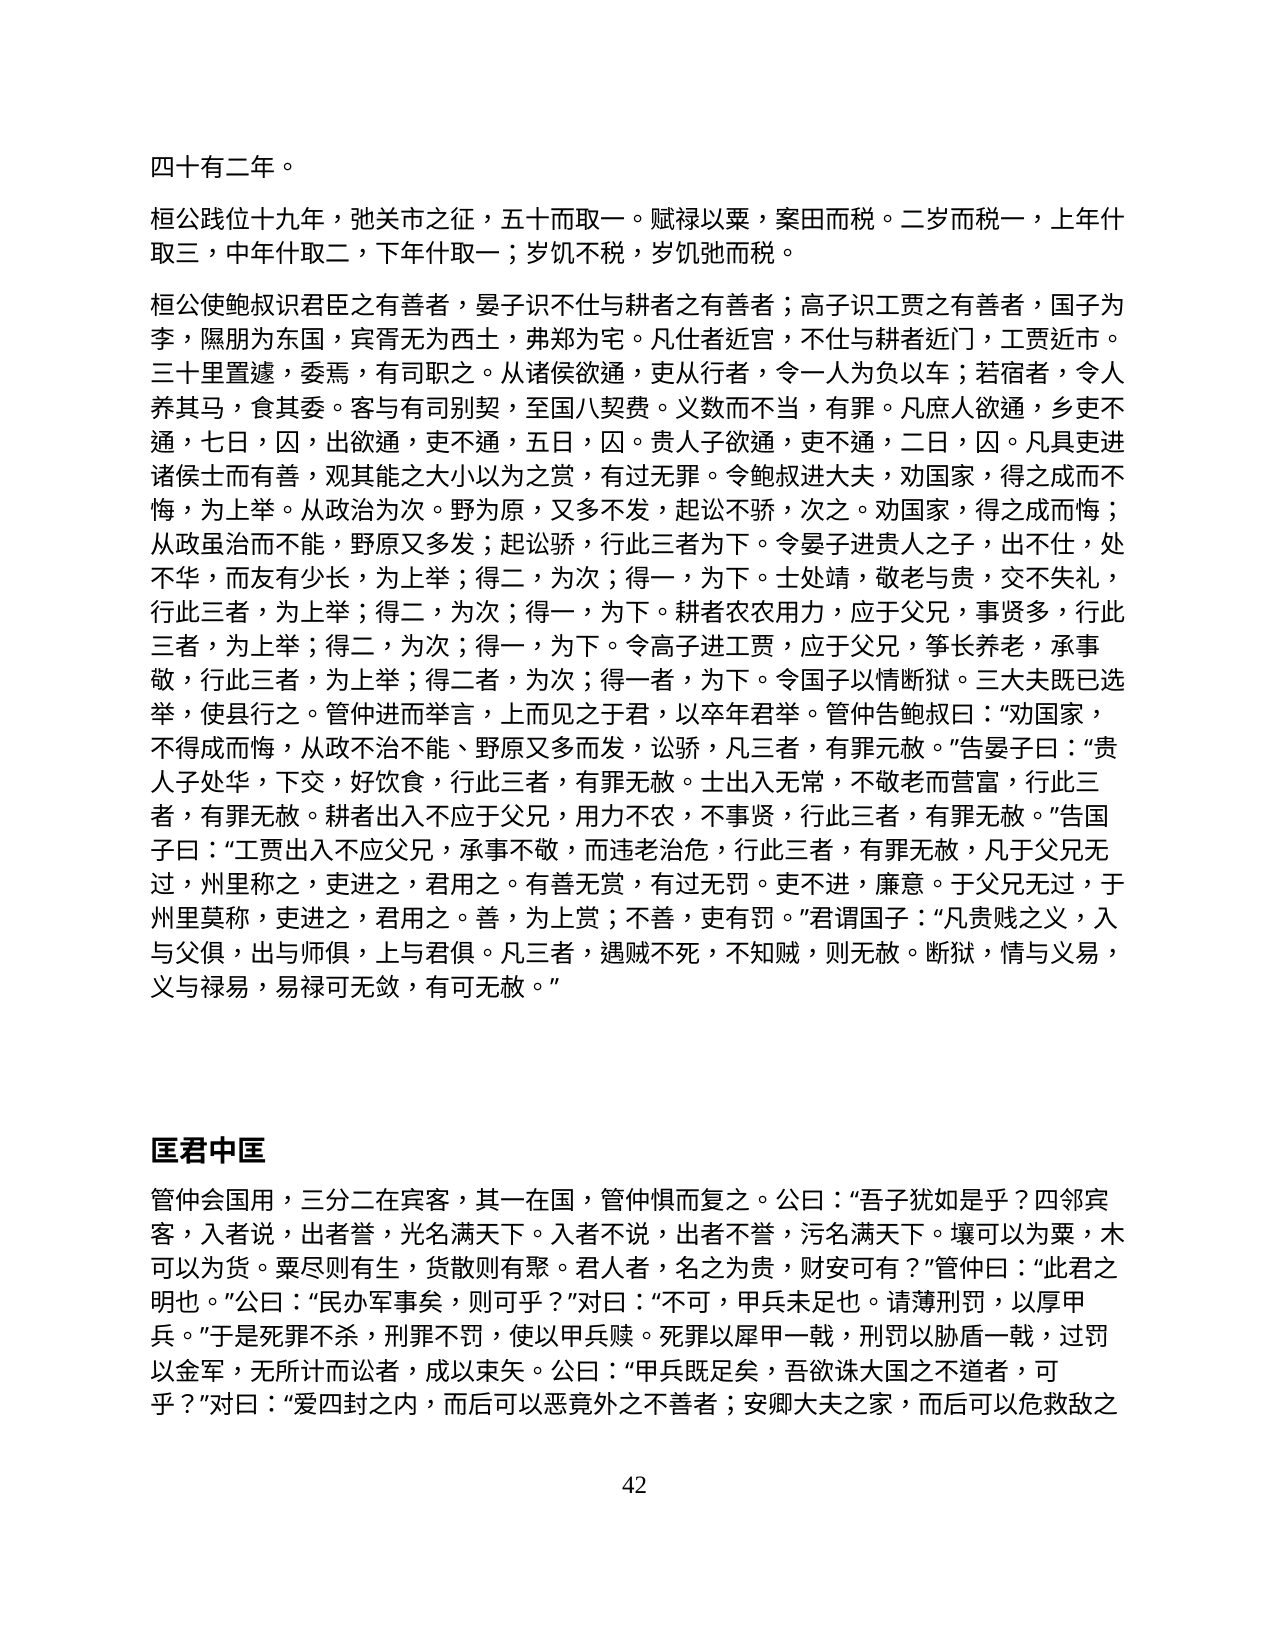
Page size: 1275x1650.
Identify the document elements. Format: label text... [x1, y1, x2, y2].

text 桓公使鲍叔识君臣之有善者，晏子识不仕与耕者之有善者；高子识工贾之有善者，国子为李，隰朋为东国，宾胥无为西土，弗郑为宅。凡仕者近宫，不仕与耕者近门，工贾近市。三十里置遽，委焉，有司职之。从诸侯欲通，吏从行者，令一人为负以车；若宿者，令人养其马，食其委。客与有司别契，至国八契费。义数而不当，有罪。凡庶人欲通，乡吏不通，七日，囚，出欲通，吏不通，五日，囚。贵人子欲通，吏不通，二日，囚。凡具吏进诸侯士而有善，观其能之大小以为之赏，有过无罪。令鲍叔进大夫，劝国家，得之成而不悔，为上举。从政治为次。野为原，又多不发，起讼不骄，次之。劝国家，得之成而悔；从政虽治而不能，野原又多发；起讼骄，行此三者为下。令晏子进贵人之子，出不仕，处不华，而友有少长，为上举；得二，为次；得一，为下。士处靖，敬老与贵，交不失礼，行此三者，为上举；得二，为次；得一，为下。耕者农农用力，应于父兄，事贤多，行此三者，为上举；得二，为次；得一，为下。令高子进工贾，应于父兄，筝长养老，承事敬，行此三者，为上举；得二者，为次；得一者，为下。令国子以情断狱。三大夫既已选举，使县行之。管仲进而举言，上而见之于君，以卒年君举。管仲告鲍叔曰：“劝国家，不得成而悔，从政不治不能、野原又多而发，讼骄，凡三者，有罪元赦。”告晏子曰：“贵人子处华，下交，好饮食，行此三者，有罪无赦。士出入无常，不敬老而营富，行此三者，有罪无赦。耕者出入不应于父兄，用力不农，不事贤，行此三者，有罪无赦。”告国子曰：“工贾出入不应父兄，承事不敬，而违老治危，行此三者，有罪无赦，凡于父兄无过，州里称之，吏进之，君用之。有善无赏，有过无罚。吏不进，廉意。于父兄无过，于州里莫称，吏进之，君用之。善，为上赏；不善，吏有罚。”君谓国子：“凡贵贱之义，入与父俱，出与师俱，上与君俱。凡三者，遇贼不死，不知贼，则无赦。断狱，情与义易，义与禄易，易禄可无敛，有可无赦。” [150, 288, 1125, 1003]
text 四十有二年。 [150, 150, 1125, 184]
text 桓公践位十九年，弛关市之征，五十而取一。赋禄以粟，案田而税。二岁而税一，上年什取三，中年什取二，下年什取一；岁饥不税，岁饥弛而税。 [150, 202, 1125, 270]
text 管仲会国用，三分二在宾客，其一在国，管仲惧而复之。公曰：“吾子犹如是乎？四邻宾客，入者说，出者誉，光名满天下。入者不说，出者不誉，污名满天下。壤可以为粟，木可以为货。粟尽则有生，货散则有聚。君人者，名之为贵，财安可有？”管仲曰：“此君之明也。”公曰：“民办军事矣，则可乎？”对曰：“不可，甲兵未足也。请薄刑罚，以厚甲兵。”于是死罪不杀，刑罪不罚，使以甲兵赎。死罪以犀甲一戟，刑罚以胁盾一戟，过罚以金军，无所计而讼者，成以束矢。公曰：“甲兵既足矣，吾欲诛大国之不道者，可乎？”对曰：“爱四封之内，而后可以恶竟外之不善者；安卿大夫之家，而后可以危救敌之 [150, 1183, 1125, 1421]
subtitle 匡君中匡 [150, 1131, 1125, 1170]
